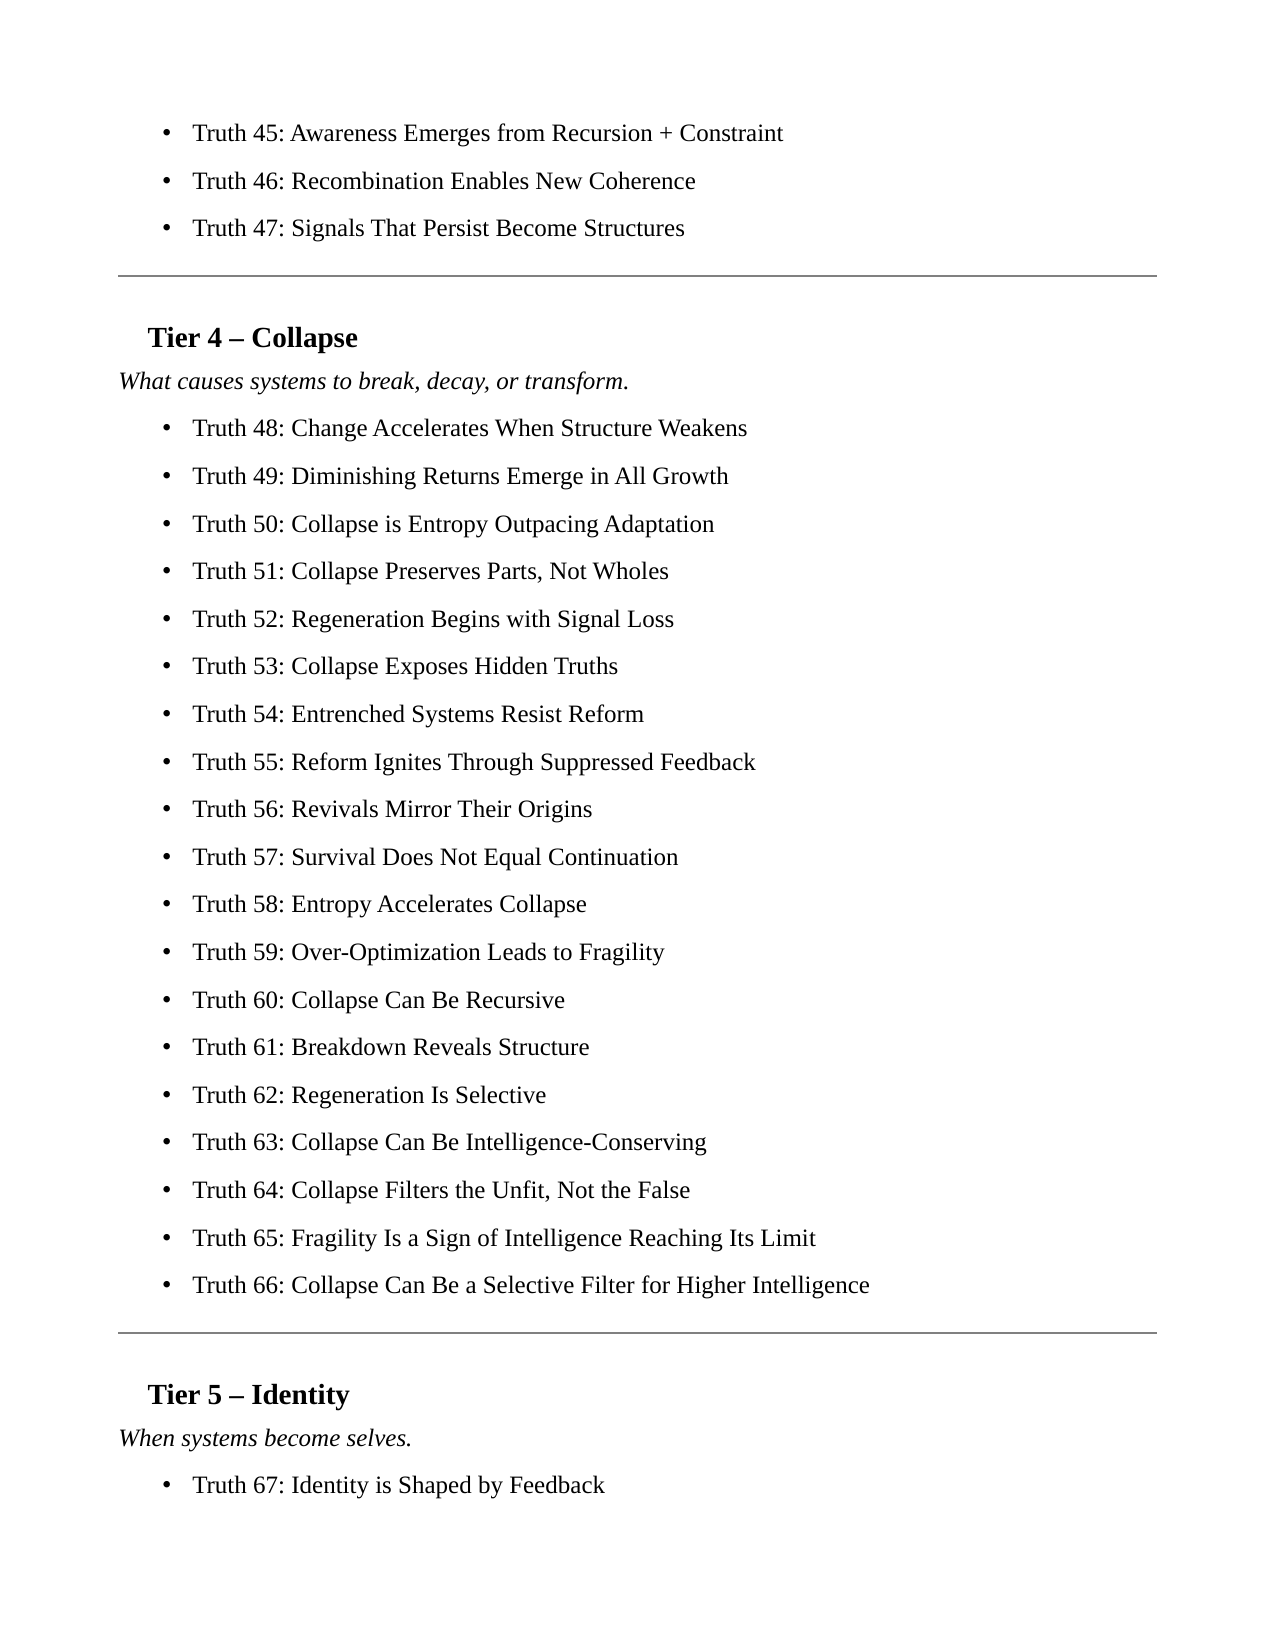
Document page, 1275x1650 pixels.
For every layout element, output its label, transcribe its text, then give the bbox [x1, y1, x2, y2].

list Truth 58: Entropy Accelerates Collapse [162, 889, 1157, 918]
list Truth 51: Collapse Preserves Parts, Not Wholes [162, 556, 1157, 585]
list Truth 46: Recombination Enables New Coherence [162, 166, 1157, 194]
list Truth 63: Collapse Can Be Intelligence-Conserving [162, 1127, 1157, 1156]
list Truth 55: Reform Ignites Through Suppressed Feedback [162, 747, 1157, 775]
list Truth 47: Signals That Persist Become Structures [162, 213, 1157, 242]
list Truth 45: Awareness Emerges from Recursion + Constraint [162, 118, 1157, 147]
list Truth 53: Collapse Exposes Hidden Truths [162, 651, 1157, 680]
list Truth 67: Identity is Shaped by Feedback [162, 1470, 1157, 1499]
list Truth 62: Regeneration Is Selective [162, 1080, 1157, 1109]
list Truth 66: Collapse Can Be a Selective Filter for Higher Intelligence [162, 1270, 1157, 1299]
list Truth 61: Breakdown Reveals Structure [162, 1032, 1157, 1061]
subtitle 💥 Tier 4 – Collapse [118, 320, 1157, 353]
list Truth 57: Survival Does Not Equal Continuation [162, 842, 1157, 871]
text What causes systems to break, decay, or transform. [118, 366, 1157, 394]
list Truth 54: Entrenched Systems Resist Reform [162, 699, 1157, 728]
list Truth 49: Diminishing Returns Emerge in All Growth [162, 461, 1157, 490]
subtitle 👤 Tier 5 – Identity [118, 1377, 1157, 1410]
list Truth 64: Collapse Filters the Unfit, Not the False [162, 1175, 1157, 1204]
list Truth 60: Collapse Can Be Recursive [162, 985, 1157, 1013]
list Truth 59: Over-Optimization Leads to Fragility [162, 937, 1157, 966]
list Truth 50: Collapse is Entropy Outpacing Adaptation [162, 509, 1157, 537]
list Truth 65: Fragility Is a Sign of Intelligence Reaching Its Limit [162, 1223, 1157, 1251]
list Truth 48: Change Accelerates When Structure Weakens [162, 413, 1157, 442]
list Truth 56: Revivals Mirror Their Origins [162, 794, 1157, 823]
list Truth 52: Regeneration Begins with Signal Loss [162, 604, 1157, 633]
text When systems become selves. [118, 1423, 1157, 1452]
